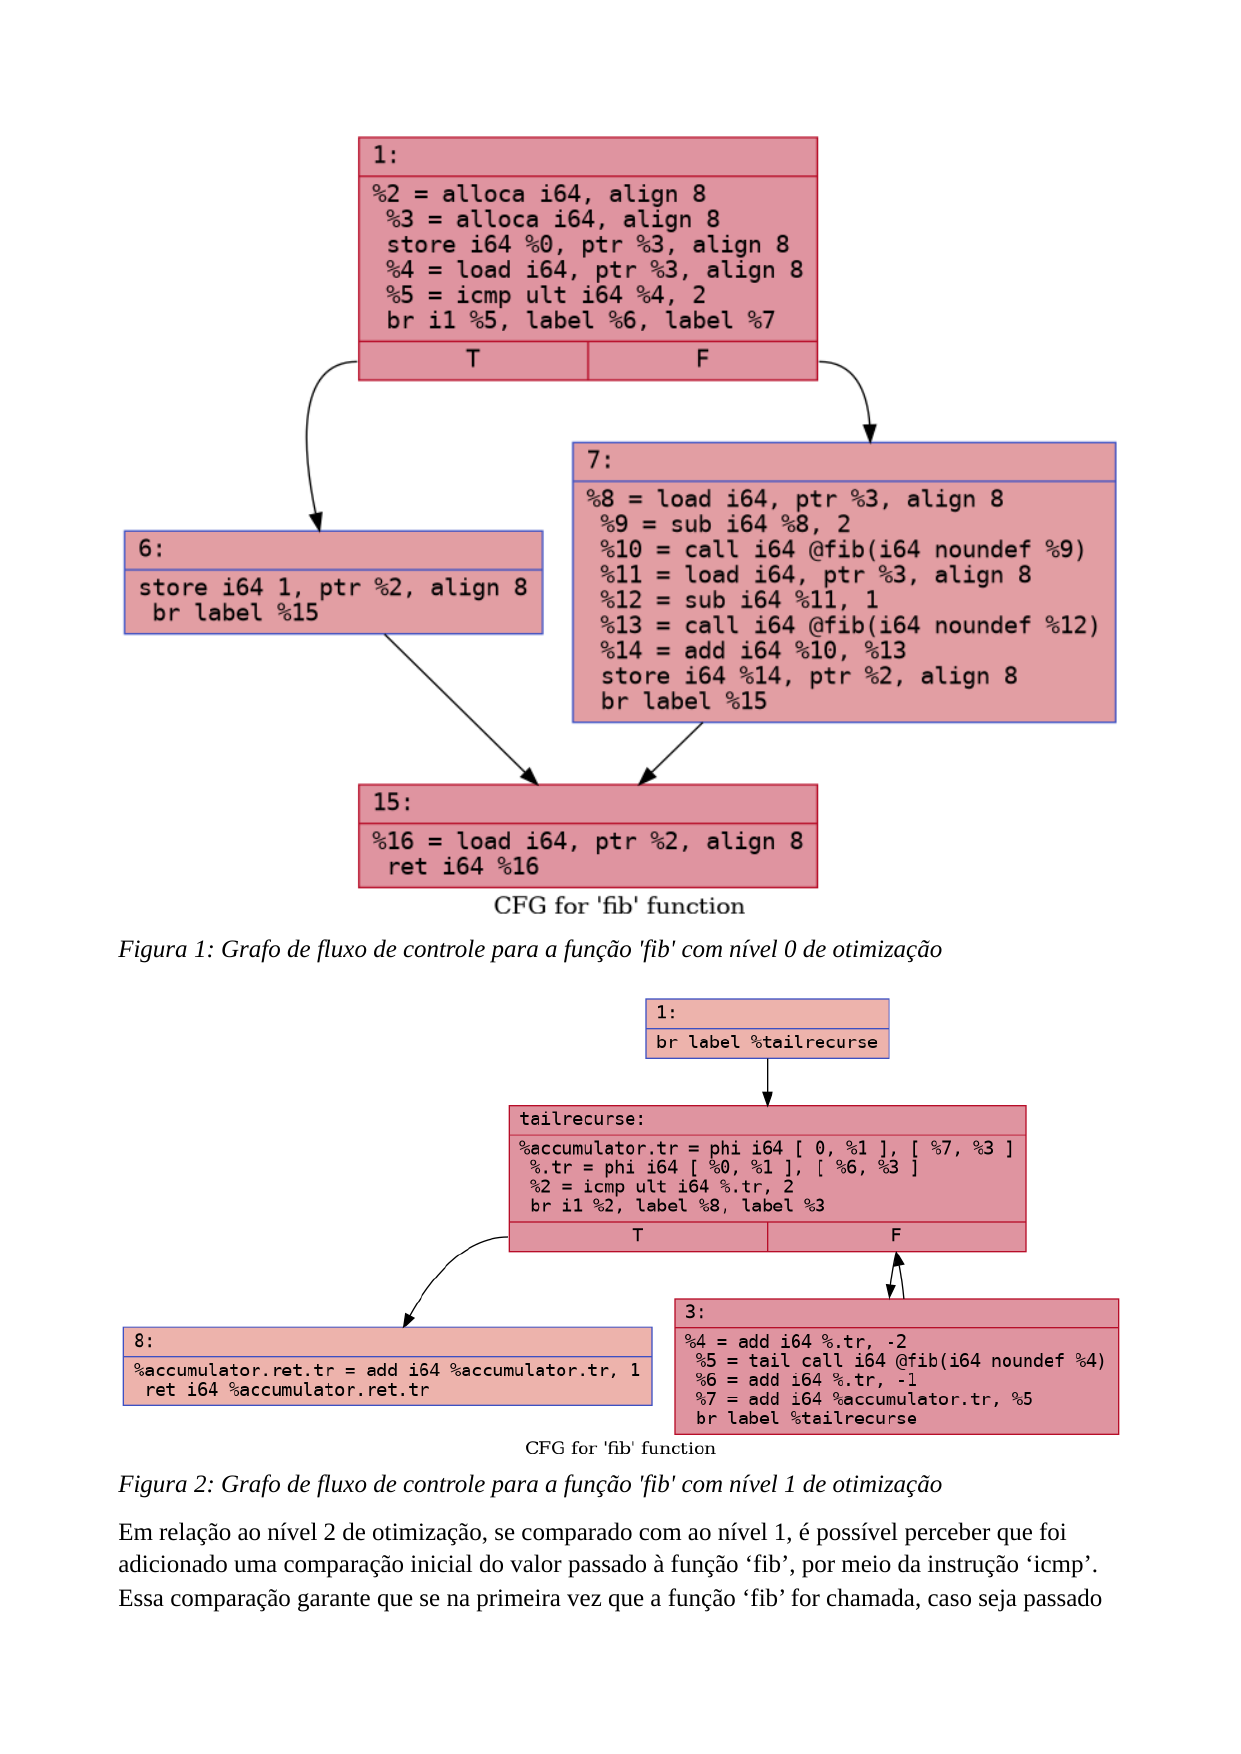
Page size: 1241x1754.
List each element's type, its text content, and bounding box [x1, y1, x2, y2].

text Figura 2: Grafo de fluxo de controle para a função 'fib' com nível 1 de otimização [118, 1469, 1122, 1498]
text Figura 1: Grafo de fluxo de controle para a função 'fib' com nível 0 de otimização [118, 934, 1122, 962]
picture [118, 993, 1123, 1469]
text Em relação ao nível 2 de otimização, se comparado com ao nível 1, é possível perceber que foi adicionado uma comparação inicial do valor passado à função ‘fib’, por meio da instrução ‘icmp’. Essa comparação garante que se na primeira vez que a função ‘fib’ for chamada, caso seja passado [118, 1517, 1122, 1611]
picture [118, 130, 1123, 934]
